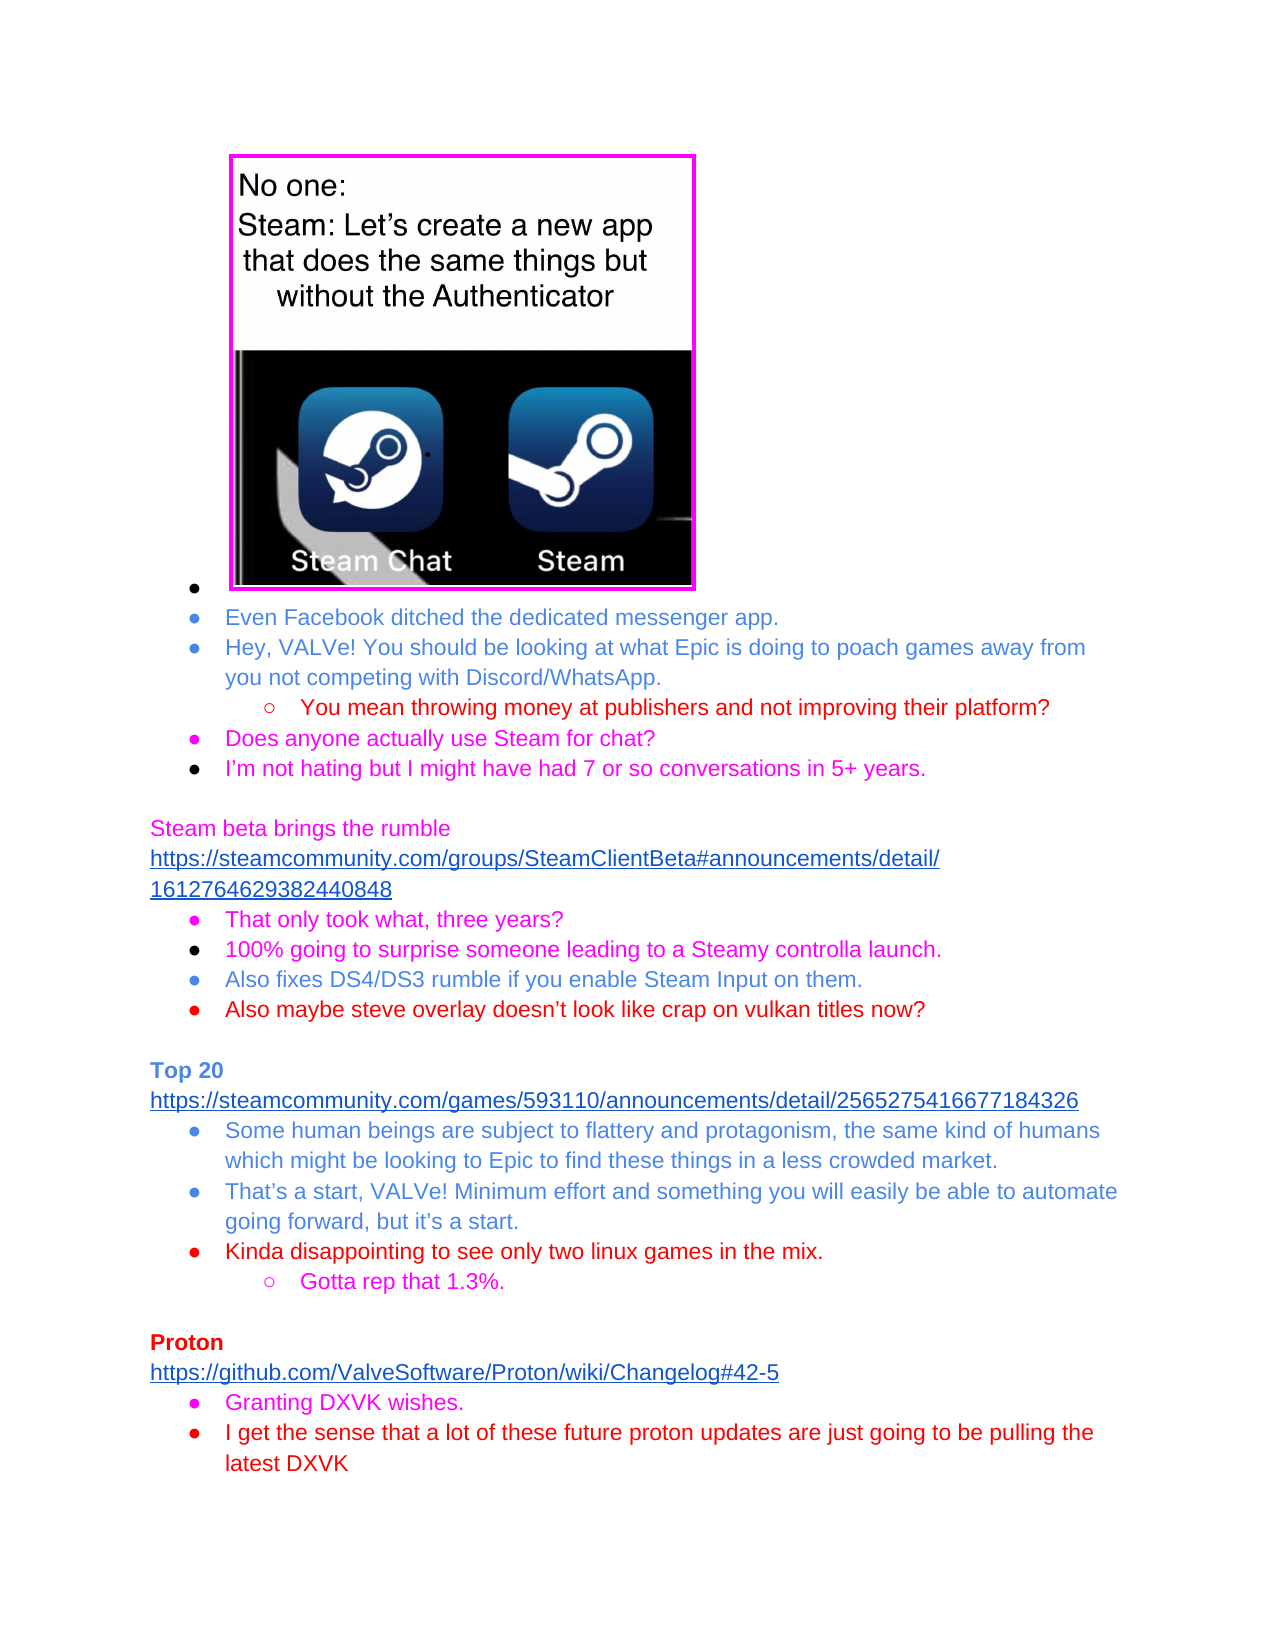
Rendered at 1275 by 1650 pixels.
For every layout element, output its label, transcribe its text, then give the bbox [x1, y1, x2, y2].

text Top 20 [150, 1057, 1125, 1083]
list 100% going to surprise someone leading to a Steamy controlla launch. [187, 936, 1125, 962]
list Gotta rep that 1.3%. [262, 1268, 1125, 1295]
list Hey, VALVe! You should be looking at what Epic is doing to poach games away from you not competing with Discord/WhatsApp. [187, 634, 1125, 691]
list Also maybe steve overlay doesn’t look like crap on vulkan titles now? [187, 996, 1125, 1023]
text https://steamcommunity.com/games/593110/announcements/detail/2565275416677184326 [150, 1087, 1125, 1113]
list I’m not hating but I might have had 7 or so conversations in 5+ years. [187, 755, 1125, 781]
list That only took what, three years? [187, 906, 1125, 932]
list Granting DXVK wishes. [187, 1389, 1125, 1416]
list You mean throwing money at publishers and not improving their platform? [262, 694, 1125, 721]
list Does anyone actually use Steam for chat? [187, 724, 1125, 751]
text https://steamcommunity.com/groups/SteamClientBeta#announcements/detail/1612764629382440848 [150, 845, 1125, 902]
list Kinda disappointing to see only two linux games in the mix. [187, 1238, 1125, 1264]
list Even Facebook ditched the dedicated messenger app. [187, 604, 1125, 630]
picture [233, 158, 692, 587]
list Also fixes DS4/DS3 rumble if you enable Steam Input on them. [187, 966, 1125, 993]
list I get the sense that a lot of these future proton updates are just going to be pulling the latest DXVK [187, 1419, 1125, 1476]
list Some human beings are subject to flattery and protagonism, the same kind of humans which might be looking to Epic to find these things in a less crowded market. [187, 1117, 1125, 1174]
text Steam beta brings the rumble [150, 815, 1125, 842]
text https://github.com/ValveSoftware/Proton/wiki/Changelog#42-5 [150, 1359, 1125, 1385]
list That’s a start, VALVe! Minimum effort and something you will easily be able to automate going forward, but it’s a start. [187, 1178, 1125, 1234]
text Proton [150, 1329, 1125, 1355]
